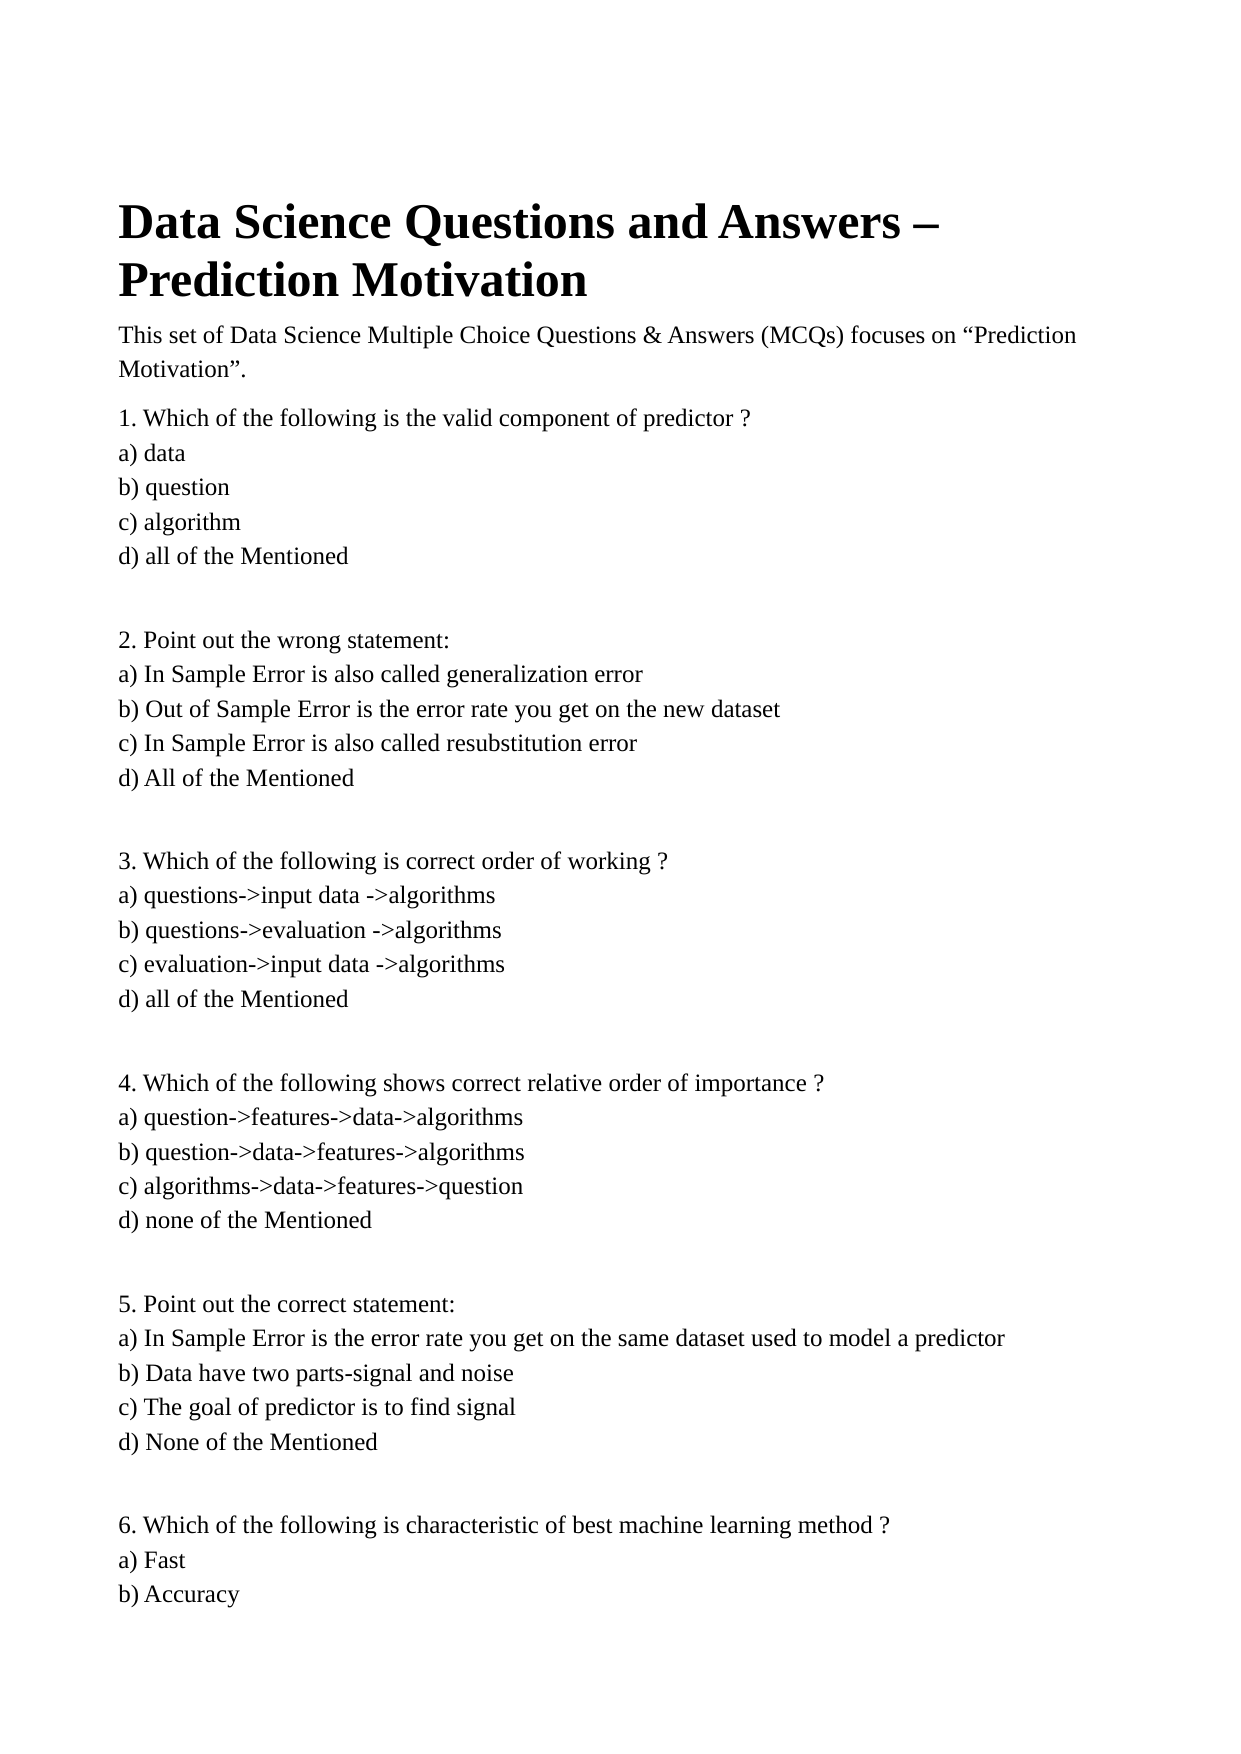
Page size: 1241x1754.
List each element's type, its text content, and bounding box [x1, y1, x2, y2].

text This set of Data Science Multiple Choice Questions & Answers (MCQs) focuses on “Prediction Motivation”. [118, 320, 1122, 383]
text 2. Point out the wrong statement: a) In Sample Error is also called generalization error b) Out of Sample Error is the error rate you get on the new dataset c) In Sample Error is also called resubstitution error d) All of the Mentioned [118, 625, 1122, 826]
text 6. Which of the following is characteristic of best machine learning method ? a) Fast b) Accuracy [118, 1511, 1122, 1608]
text 3. Which of the following is correct order of working ? a) questions->input data ->algorithms b) questions->evaluation ->algorithms c) evaluation->input data ->algorithms d) all of the Mentioned [118, 846, 1122, 1047]
subtitle Data Science Questions and Answers – Prediction Motivation [118, 192, 1122, 307]
text 5. Point out the correct statement: a) In Sample Error is the error rate you get on the same dataset used to model a predictor b) Data have two parts-signal and noise c) The goal of predictor is to find signal d) None of the Mentioned [118, 1289, 1122, 1490]
text 1. Which of the following is the valid component of predictor ? a) data b) question c) algorithm d) all of the Mentioned [118, 403, 1122, 604]
text 4. Which of the following shows correct relative order of importance ? a) question->features->data->algorithms b) question->data->features->algorithms c) algorithms->data->features->question d) none of the Mentioned [118, 1068, 1122, 1269]
